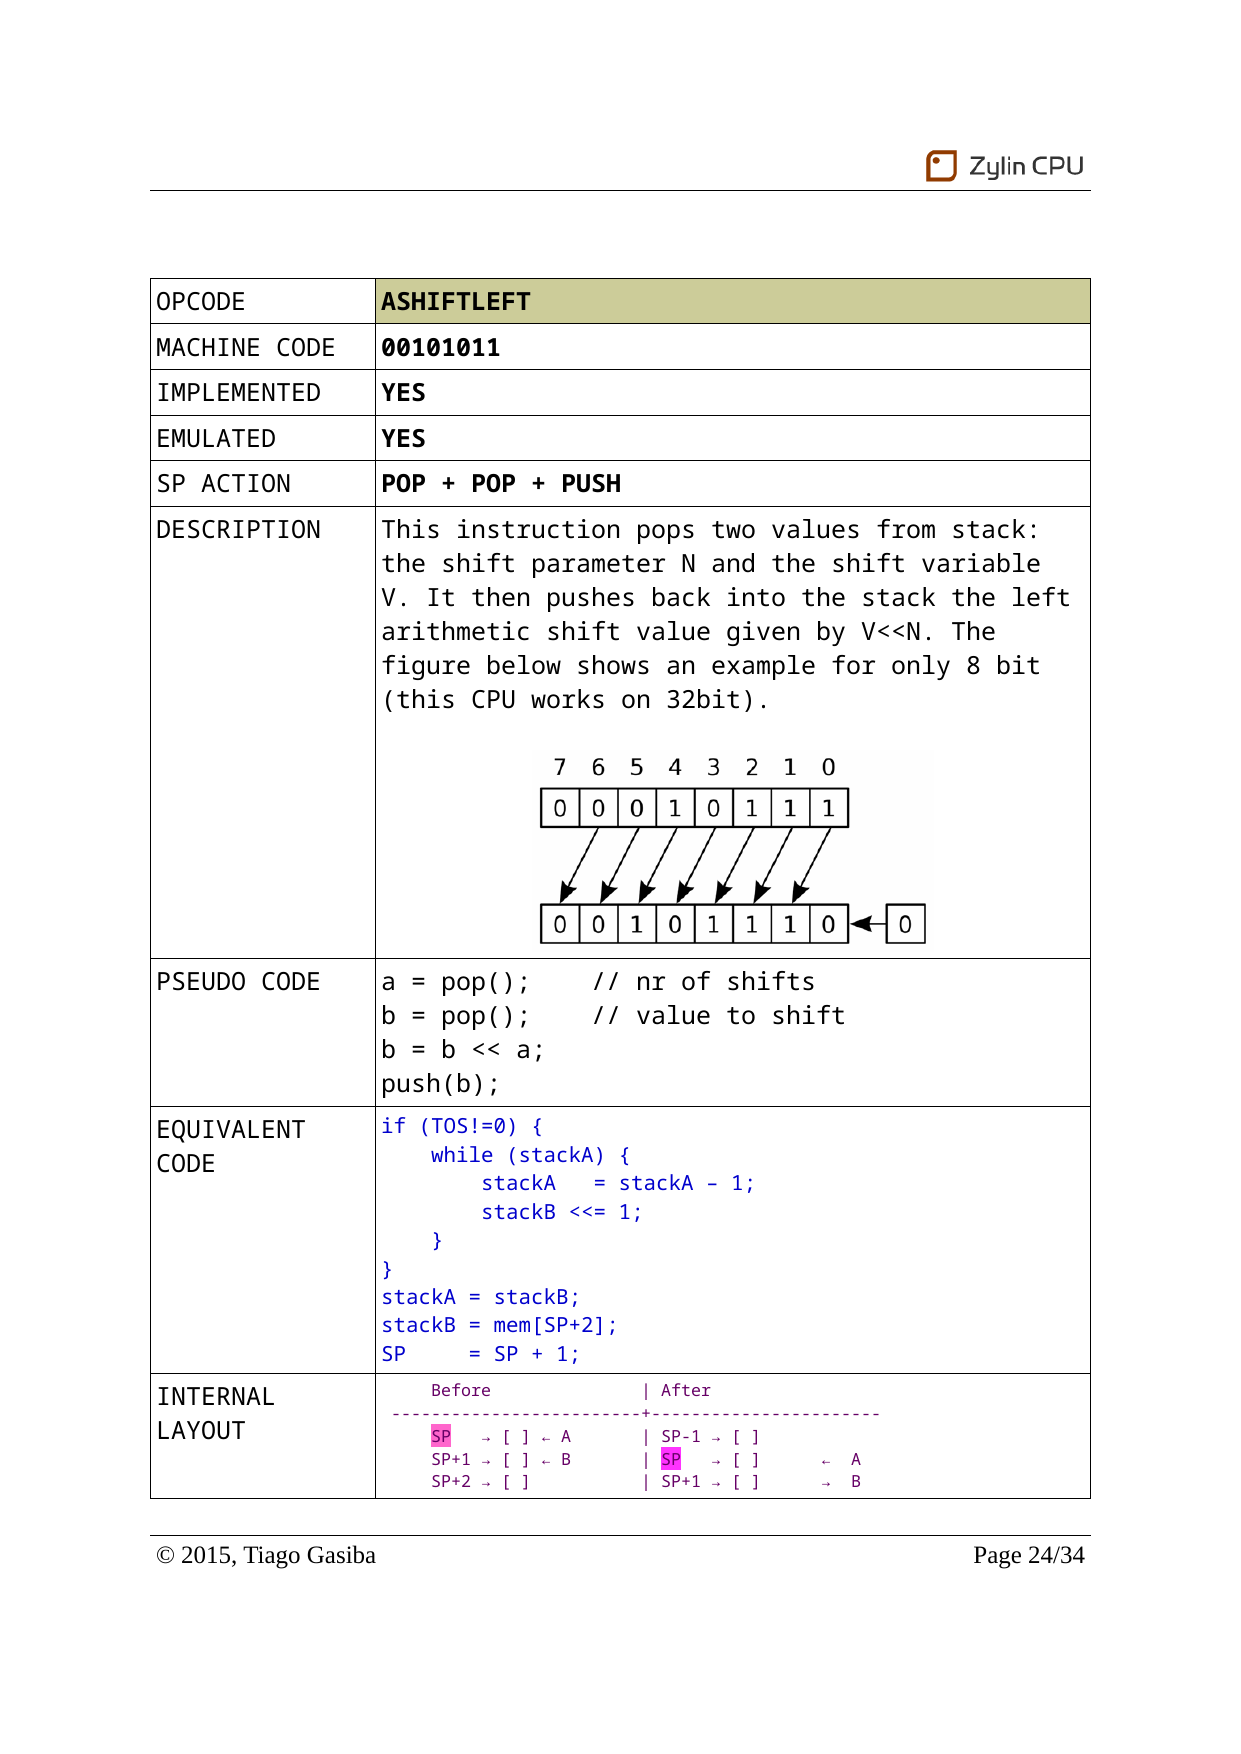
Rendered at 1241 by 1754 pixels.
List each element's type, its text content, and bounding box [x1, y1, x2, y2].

table_cell IMPLEMENTED [151, 370, 375, 415]
table_cell INTERNAL LAYOUT [151, 1374, 375, 1498]
table_cell MACHINE CODE [151, 324, 375, 369]
picture [531, 750, 934, 952]
table_cell YES [376, 416, 1090, 460]
table_cell YES [376, 370, 1090, 415]
table_header ASHIFTLEFT [376, 279, 1090, 323]
table_cell POP + POP + PUSH [376, 461, 1090, 506]
table_cell 00101011 [376, 324, 1090, 369]
table_cell This instruction pops two values from stack: the shift parameter N and the shift variable V. It then pushes back into the stack the left arithmetic shift value given by V<<N. The figure below shows an example for only 8 bit (this CPU works on 32bit). [376, 507, 1090, 958]
table_cell DESCRIPTION [151, 507, 375, 958]
table_cell a = pop(); // nr of shifts b = pop(); // value to shift b = b << a; push(b); [376, 959, 1090, 1106]
picture [922, 148, 1151, 185]
table_cell SP ACTION [151, 461, 375, 506]
table_cell Before | After -------------------------+----------------------- SP → [ ] ← A | SP-1 → [ ] SP+1 → [ ] ← B | SP → [ ] ← A SP+2 → [ ] | SP+1 → [ ] → B [376, 1374, 1090, 1498]
table_cell EQUIVALENT CODE [151, 1107, 375, 1373]
table_cell if (TOS!=0) { while (stackA) { stackA = stackA – 1; stackB <<= 1; } } stackA = stackB; stackB = mem[SP+2]; SP = SP + 1; [376, 1107, 1090, 1373]
table_header OPCODE [151, 279, 375, 323]
table_cell EMULATED [151, 416, 375, 460]
table_cell PSEUDO CODE [151, 959, 375, 1106]
